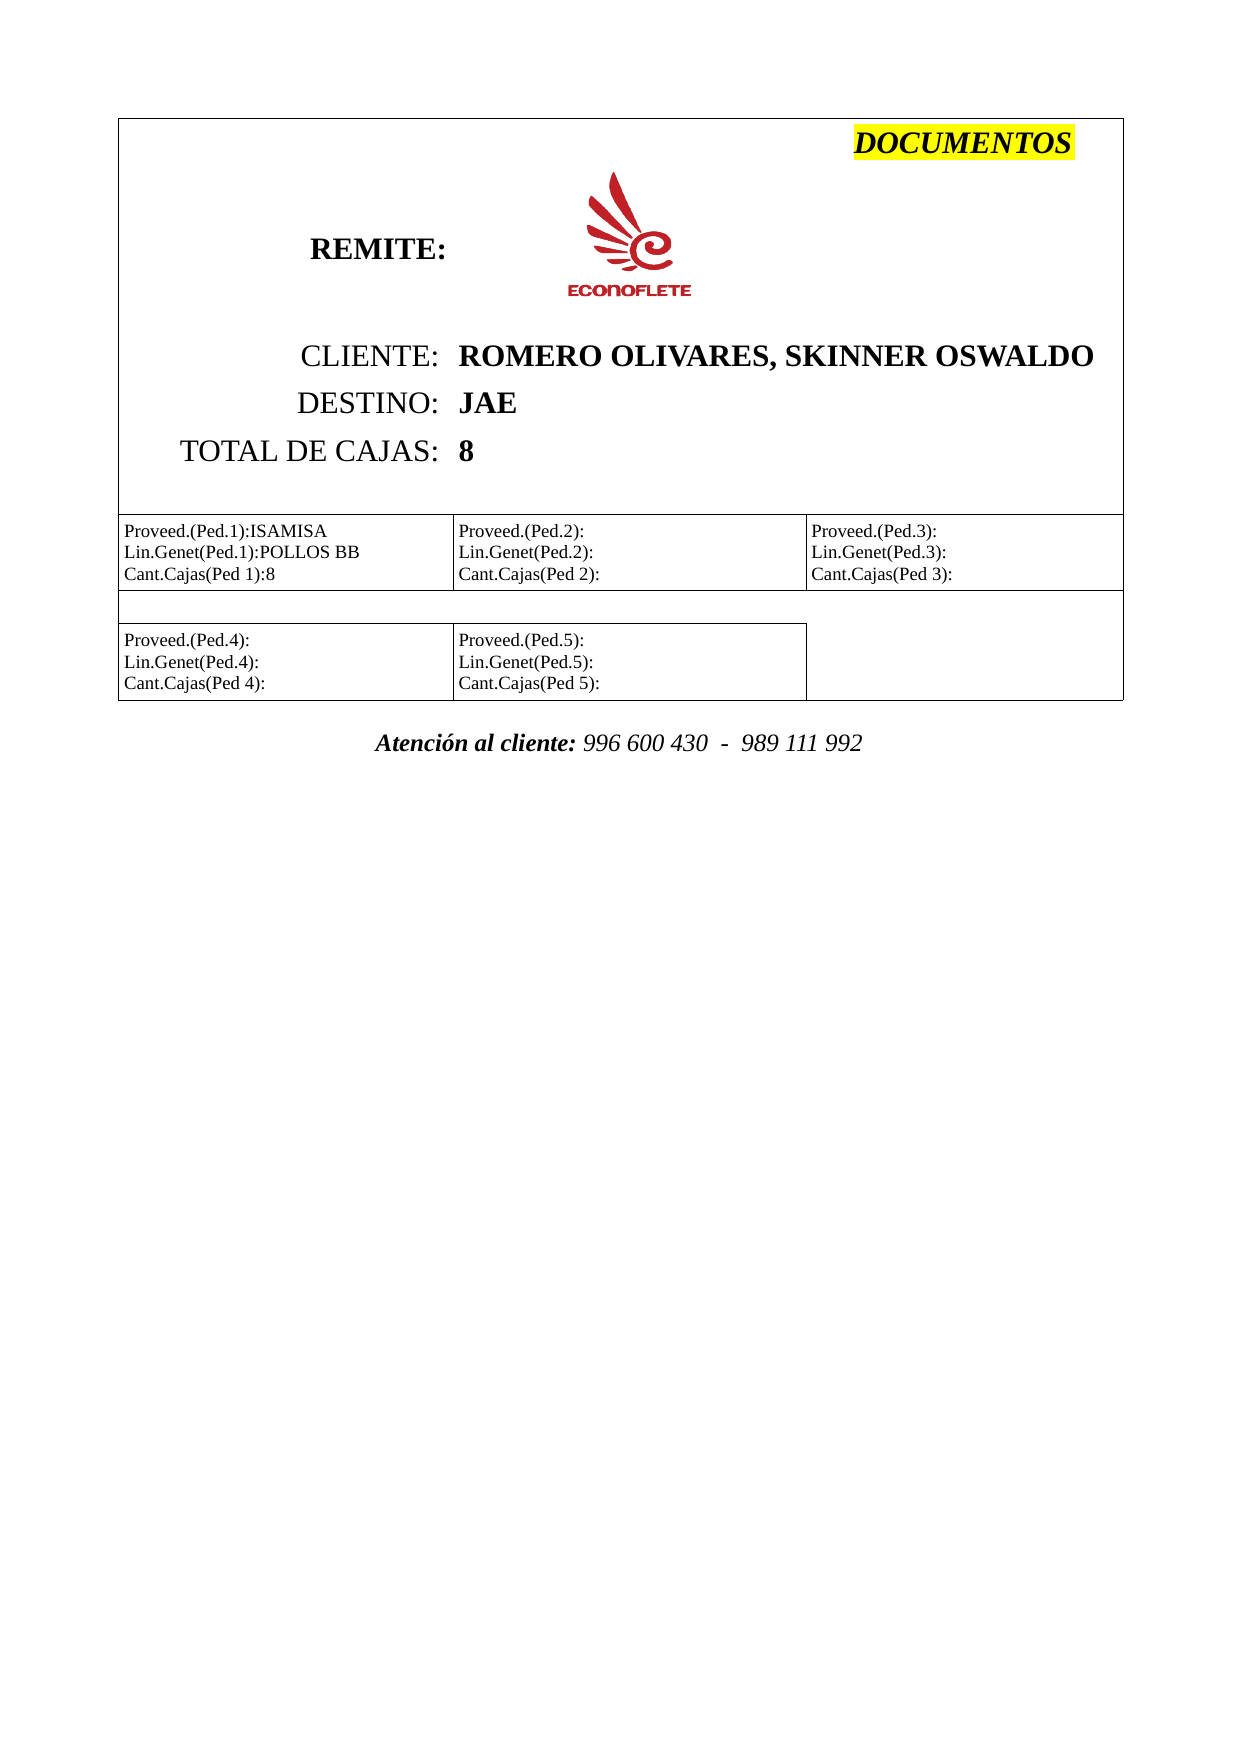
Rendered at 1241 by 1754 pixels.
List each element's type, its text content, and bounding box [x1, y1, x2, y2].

table_cell 8 [453, 426, 1123, 474]
table_cell ROMERO OLIVARES, SKINNER OSWALDO [453, 332, 1123, 379]
table_cell Proveed.(Ped.2): Lin.Genet(Ped.2): Cant.Cajas(Ped 2): [454, 515, 806, 590]
table_header [453, 119, 806, 166]
table_cell Proveed.(Ped.3): Lin.Genet(Ped.3): Cant.Cajas(Ped 3): [807, 515, 1123, 590]
table_cell [806, 379, 1123, 426]
table_cell Proveed.(Ped.1):ISAMISA Lin.Genet(Ped.1):POLLOS BB Cant.Cajas(Ped 1):8 [119, 515, 453, 590]
table_cell [453, 591, 806, 623]
table_cell DESTINO: [119, 379, 453, 426]
table_cell [119, 474, 453, 514]
table_cell REMITE: [119, 166, 453, 332]
text Atención al cliente: 996 600 430 - 989 111 992 [118, 728, 1122, 757]
table_header DOCUMENTOS [806, 119, 1123, 166]
table_cell [806, 591, 1123, 623]
picture [552, 171, 707, 297]
table_cell [119, 591, 453, 623]
table_cell CLIENTE: [119, 332, 453, 379]
table_cell [807, 623, 1123, 699]
table_cell [453, 166, 806, 332]
table_cell [806, 474, 1123, 514]
table_cell JAE [453, 379, 806, 426]
table_cell [453, 474, 806, 514]
table_header [119, 119, 453, 166]
table_cell [806, 166, 1123, 332]
table_cell TOTAL DE CAJAS: [119, 426, 453, 474]
table_cell Proveed.(Ped.5): Lin.Genet(Ped.5): Cant.Cajas(Ped 5): [454, 624, 806, 699]
table_cell Proveed.(Ped.4): Lin.Genet(Ped.4): Cant.Cajas(Ped 4): [119, 624, 453, 699]
